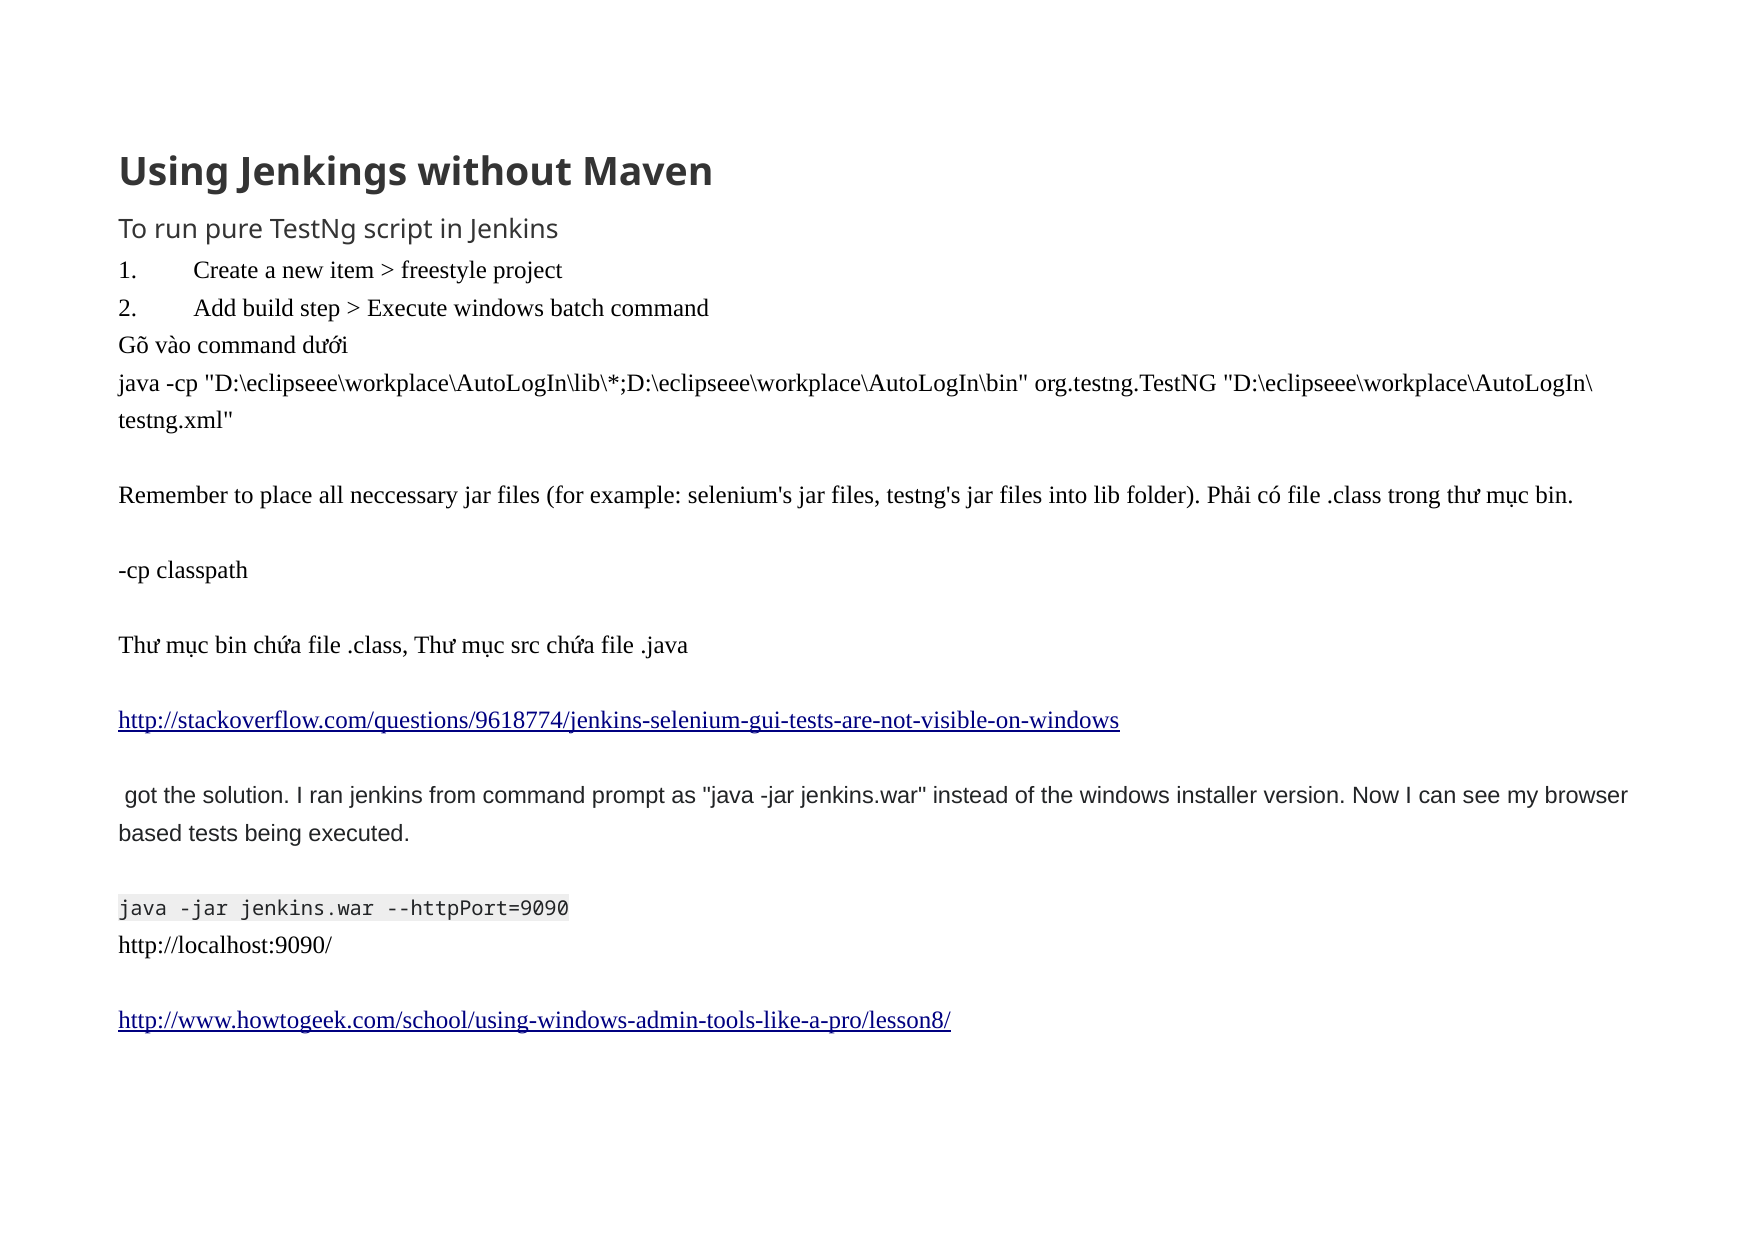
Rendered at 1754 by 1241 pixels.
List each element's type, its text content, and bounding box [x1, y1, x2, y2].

text got the solution. I ran jenkins from command prompt as "java -jar jenkins.war" instead of the windows installer version. Now I can see my browser based tests being executed. [118, 771, 1636, 846]
list Add build step > Execute windows batch command [118, 284, 1636, 321]
text http://localhost:9090/ [118, 921, 1636, 959]
text Remember to place all neccessary jar files (for example: selenium's jar files, testng's jar files into lib folder). Phải có file .class trong thư mục bin. [118, 471, 1636, 509]
list Gõ vào command dưới [118, 321, 1636, 359]
text http://stackoverflow.com/questions/9618774/jenkins-selenium-gui-tests-are-not-visible-on-windows [118, 696, 1636, 734]
text -cp classpath [118, 546, 1636, 584]
text http://www.howtogeek.com/school/using-windows-admin-tools-like-a-pro/lesson8/ [118, 996, 1636, 1034]
text To run pure TestNg script in Jenkins [118, 209, 1636, 246]
text java -jar jenkins.war --httpPort=9090 [118, 884, 1636, 921]
subtitle Using Jenkings without Maven [118, 143, 1636, 196]
list java -cp "D:\eclipseee\workplace\AutoLogIn\lib\*;D:\eclipseee\workplace\AutoLogIn\bin" org.testng.TestNG "D:\eclipseee\workplace\AutoLogIn\testng.xml" [118, 359, 1636, 434]
text Thư mục bin chứa file .class, Thư mục src chứa file .java [118, 621, 1636, 659]
list Create a new item > freestyle project [118, 246, 1636, 284]
